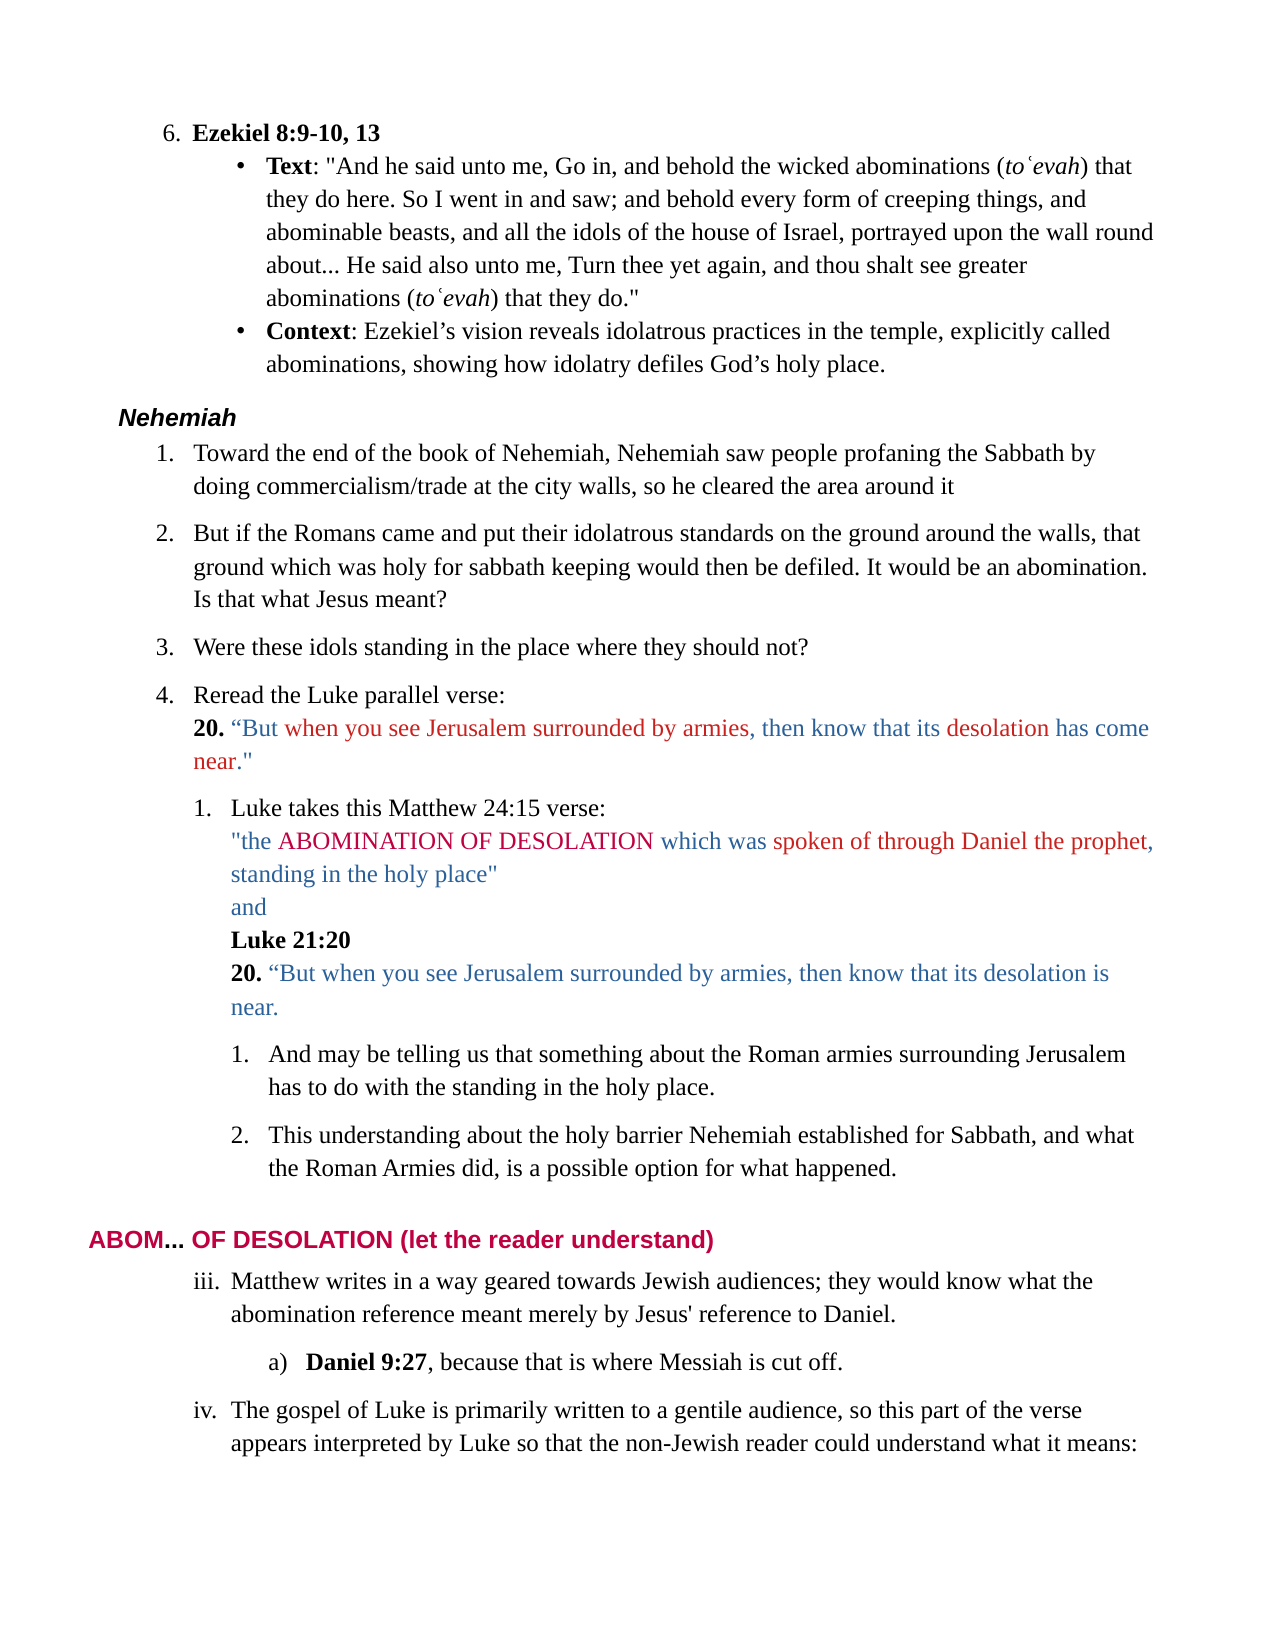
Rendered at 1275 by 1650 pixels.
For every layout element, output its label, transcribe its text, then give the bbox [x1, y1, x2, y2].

list The gospel of Luke is primarily written to a gentile audience, so this part of the verse appears interpreted by Luke so that the non-Jewish reader could understand what it means: [193, 1395, 1157, 1456]
list But if the Romans came and put their idolatrous standards on the ground around the walls, that ground which was holy for sabbath keeping would then be defiled. It would be an abomination. Is that what Jesus meant? [156, 518, 1157, 613]
list Text: "And he said unto me, Go in, and behold the wicked abominations (toʿevah) that they do here. So I went in and saw; and behold every form of creeping things, and abominable beasts, and all the idols of the house of Israel, portrayed upon the wall round about... He said also unto me, Turn thee yet again, and thou shalt see greater abominations (toʿevah) that they do." [236, 151, 1157, 312]
list This understanding about the holy barrier Nehemiah established for Sabbath, and what the Roman Armies did, is a possible option for what happened. [231, 1120, 1157, 1182]
list Luke takes this Matthew 24:15 verse: "the ABOMINATION OF DESOLATION which was spoken of through Daniel the prophet, standing in the holy place" and Luke 21:20 20. “But when you see Jerusalem surrounded by armies, then know that its desolation is near. [193, 793, 1157, 1020]
list Were these idols standing in the place where they should not? [156, 632, 1157, 661]
list Toward the end of the book of Nehemiah, Nehemiah saw people profaning the Sabbath by doing commercialism/trade at the city walls, so he cleared the area around it [156, 438, 1157, 500]
list Context: Ezekiel’s vision reveals idolatrous practices in the temple, explicitly called abominations, showing how idolatry defiles God’s holy place. [236, 316, 1157, 378]
list Ezekiel 8:9-10, 13 [162, 118, 1157, 147]
list Matthew writes in a way geared towards Jewish audiences; they would know what the abomination reference meant merely by Jesus' reference to Daniel. [193, 1266, 1157, 1328]
subtitle ABOM... OF DESOLATION (let the reader understand) [88, 1225, 1157, 1254]
subtitle Nehemiah [118, 403, 1157, 432]
list Reread the Luke parallel verse: 20. “But when you see Jerusalem surrounded by armies, then know that its desolation has come near." [156, 680, 1157, 774]
list Daniel 9:27, because that is where Messiah is cut off. [268, 1347, 1157, 1376]
list And may be telling us that something about the Roman armies surrounding Jerusalem has to do with the standing in the holy place. [231, 1039, 1157, 1101]
